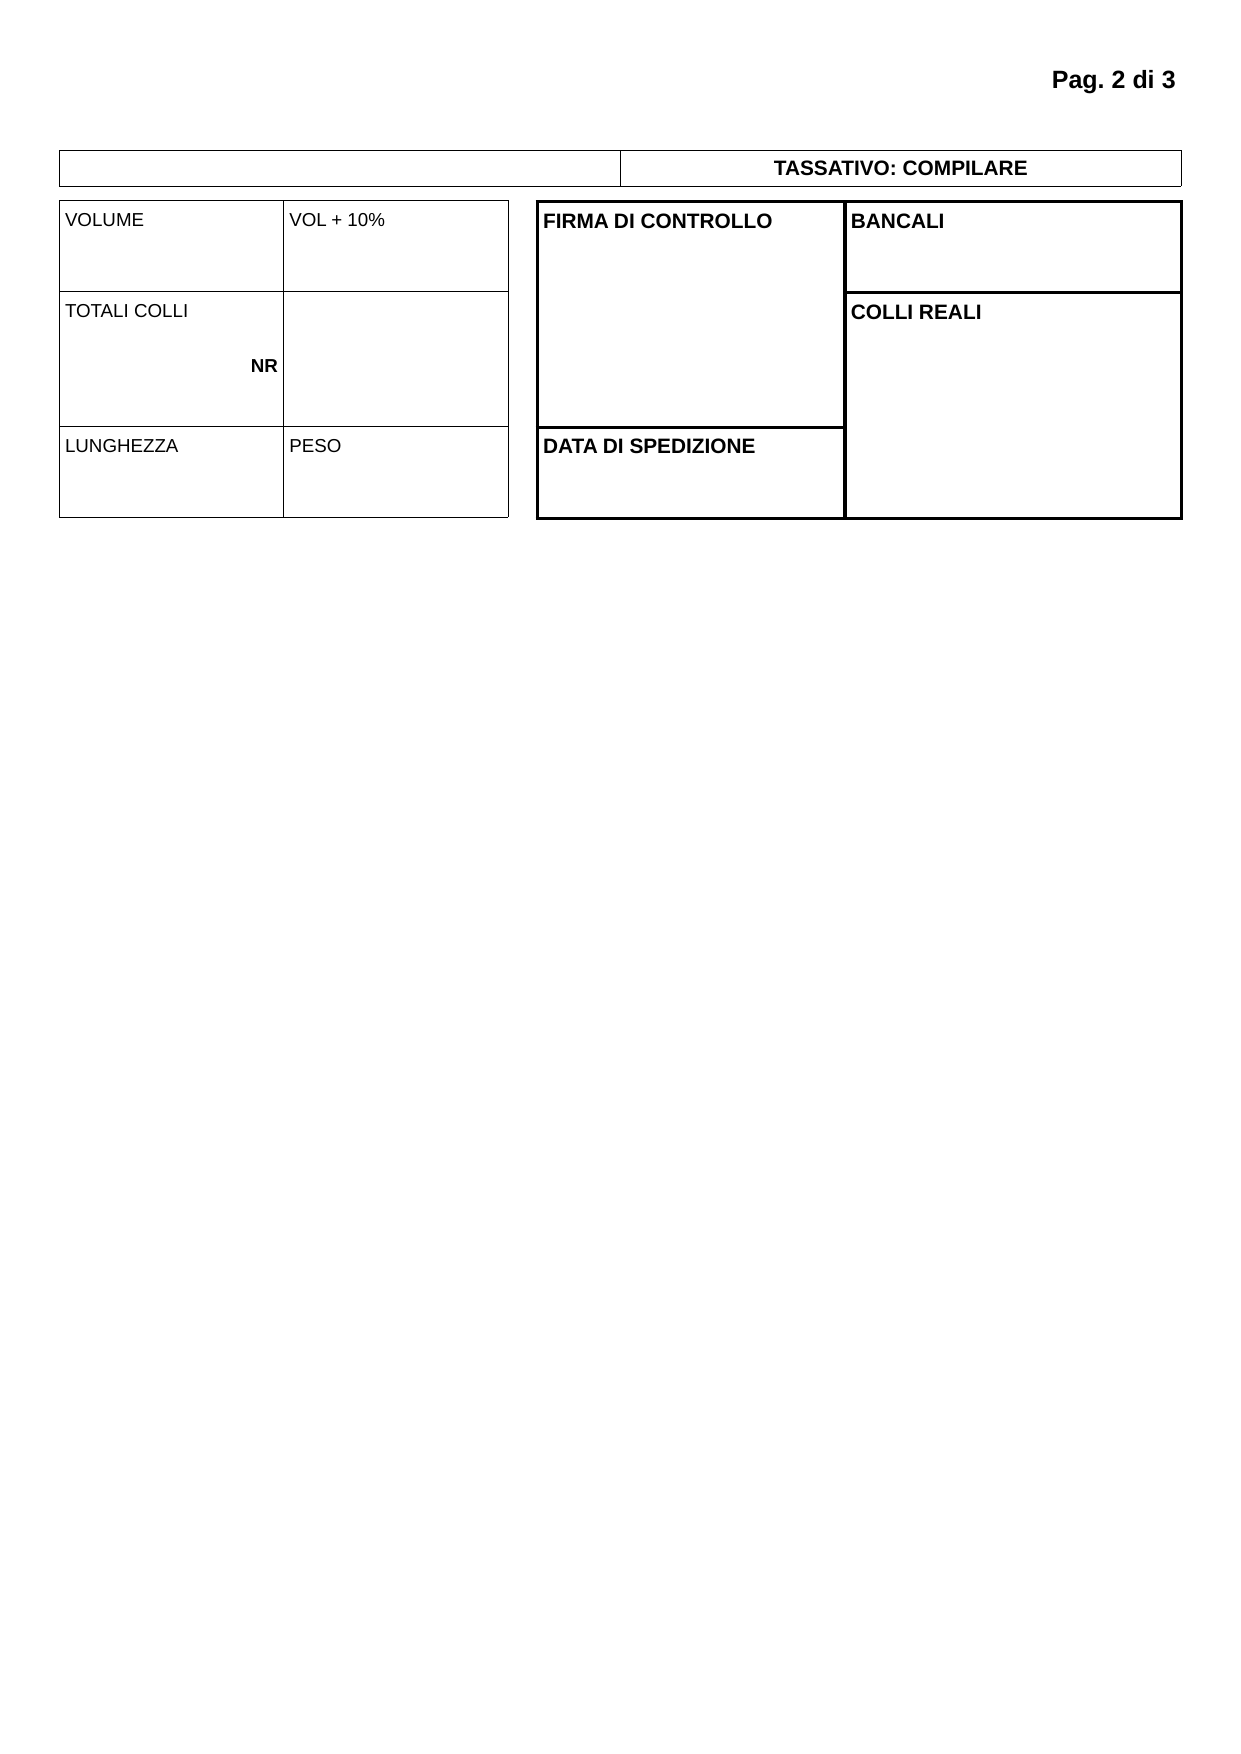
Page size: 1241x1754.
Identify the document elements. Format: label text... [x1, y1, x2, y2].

table_header [509, 200, 536, 517]
table_header TASSATIVO: COMPILARE [621, 151, 1181, 186]
table_cell LUNGHEZZA <'%6.2f LMT' % get_counter('length')> [60, 427, 283, 517]
table_header <"Tel. %s" %(o.partner_id.phone or '')> [60, 151, 620, 186]
table_header BANCALI [847, 203, 1180, 291]
text <if test="get_last_record_id() != o.id"> [59, 520, 1181, 537]
table_cell <o.carriage_condition_id.name if o.carriage_condition_id else ''> [284, 292, 508, 426]
table_cell TOTALI COLLI <int(get_counter('total_parcel'))> NR [60, 292, 283, 426]
table_cell DATA DI SPEDIZIONE [539, 429, 843, 517]
table_cell COLLI REALI [847, 294, 1180, 517]
table_header FIRMA DI CONTROLLO [539, 203, 843, 426]
table_header VOL + 10% <'%6.2f CBM' % get_counter('volume10')> [284, 201, 508, 291]
table_cell PESO <'%6.2f KG' % get_counter('weight')> [284, 427, 508, 517]
table_header VOLUME <'%6.2f CBM' % get_counter('volume')> [60, 201, 283, 291]
